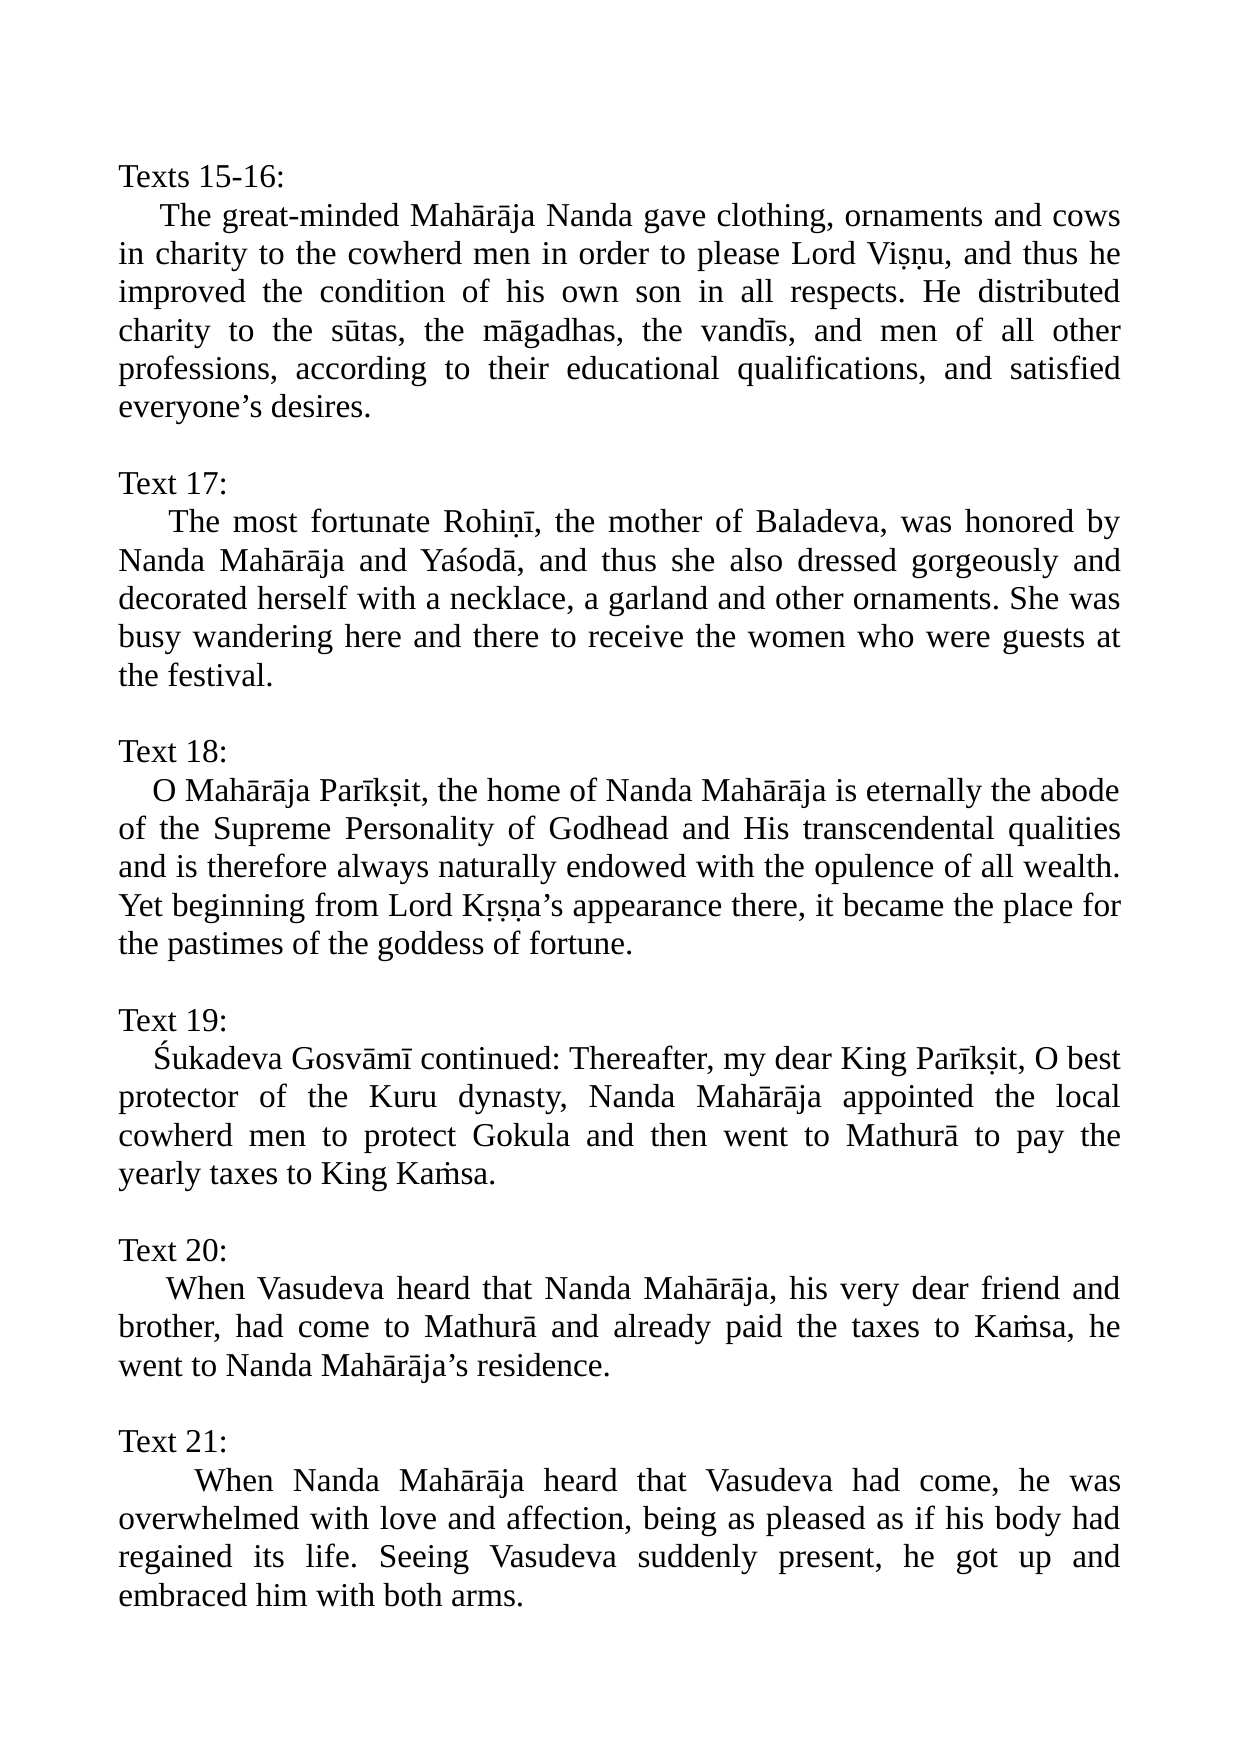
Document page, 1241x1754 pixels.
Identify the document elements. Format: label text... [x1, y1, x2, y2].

text Śukadeva Gosvāmī continued: Thereafter, my dear King Parīkṣit, O best protector of the Kuru dynasty, Nanda Mahārāja appointed the local cowherd men to protect Gokula and then went to Mathurā to pay the yearly taxes to King Kaṁsa. [118, 1038, 1122, 1191]
text Texts 15-16: [118, 156, 1122, 195]
text Text 18: [118, 731, 1122, 770]
text The most fortunate Rohiṇī, the mother of Baladeva, was honored by Nanda Mahārāja and Yaśodā, and thus she also dressed gorgeously and decorated herself with a necklace, a garland and other ornaments. She was busy wandering here and there to receive the women who were guests at the festival. [118, 501, 1122, 693]
text Text 19: [118, 1000, 1122, 1038]
text Text 21: [118, 1421, 1122, 1460]
text When Vasudeva heard that Nanda Mahārāja, his very dear friend and brother, had come to Mathurā and already paid the taxes to Kaṁsa, he went to Nanda Mahārāja’s residence. [118, 1268, 1122, 1383]
text The great-minded Mahārāja Nanda gave clothing, ornaments and cows in charity to the cowherd men in order to please Lord Viṣṇu, and thus he improved the condition of his own son in all respects. He distributed charity to the sūtas, the māgadhas, the vandīs, and men of all other professions, according to their educational qualifications, and satisfied everyone’s desires. [118, 195, 1122, 425]
text Text 20: [118, 1230, 1122, 1268]
text Text 17: [118, 463, 1122, 501]
text O Mahārāja Parīkṣit, the home of Nanda Mahārāja is eternally the abode of the Supreme Personality of Godhead and His transcendental qualities and is therefore always naturally endowed with the opulence of all wealth. Yet beginning from Lord Kṛṣṇa’s appearance there, it became the place for the pastimes of the goddess of fortune. [118, 770, 1122, 961]
text When Nanda Mahārāja heard that Vasudeva had come, he was overwhelmed with love and affection, being as pleased as if his body had regained its life. Seeing Vasudeva suddenly present, he got up and embraced him with both arms. [118, 1460, 1122, 1613]
